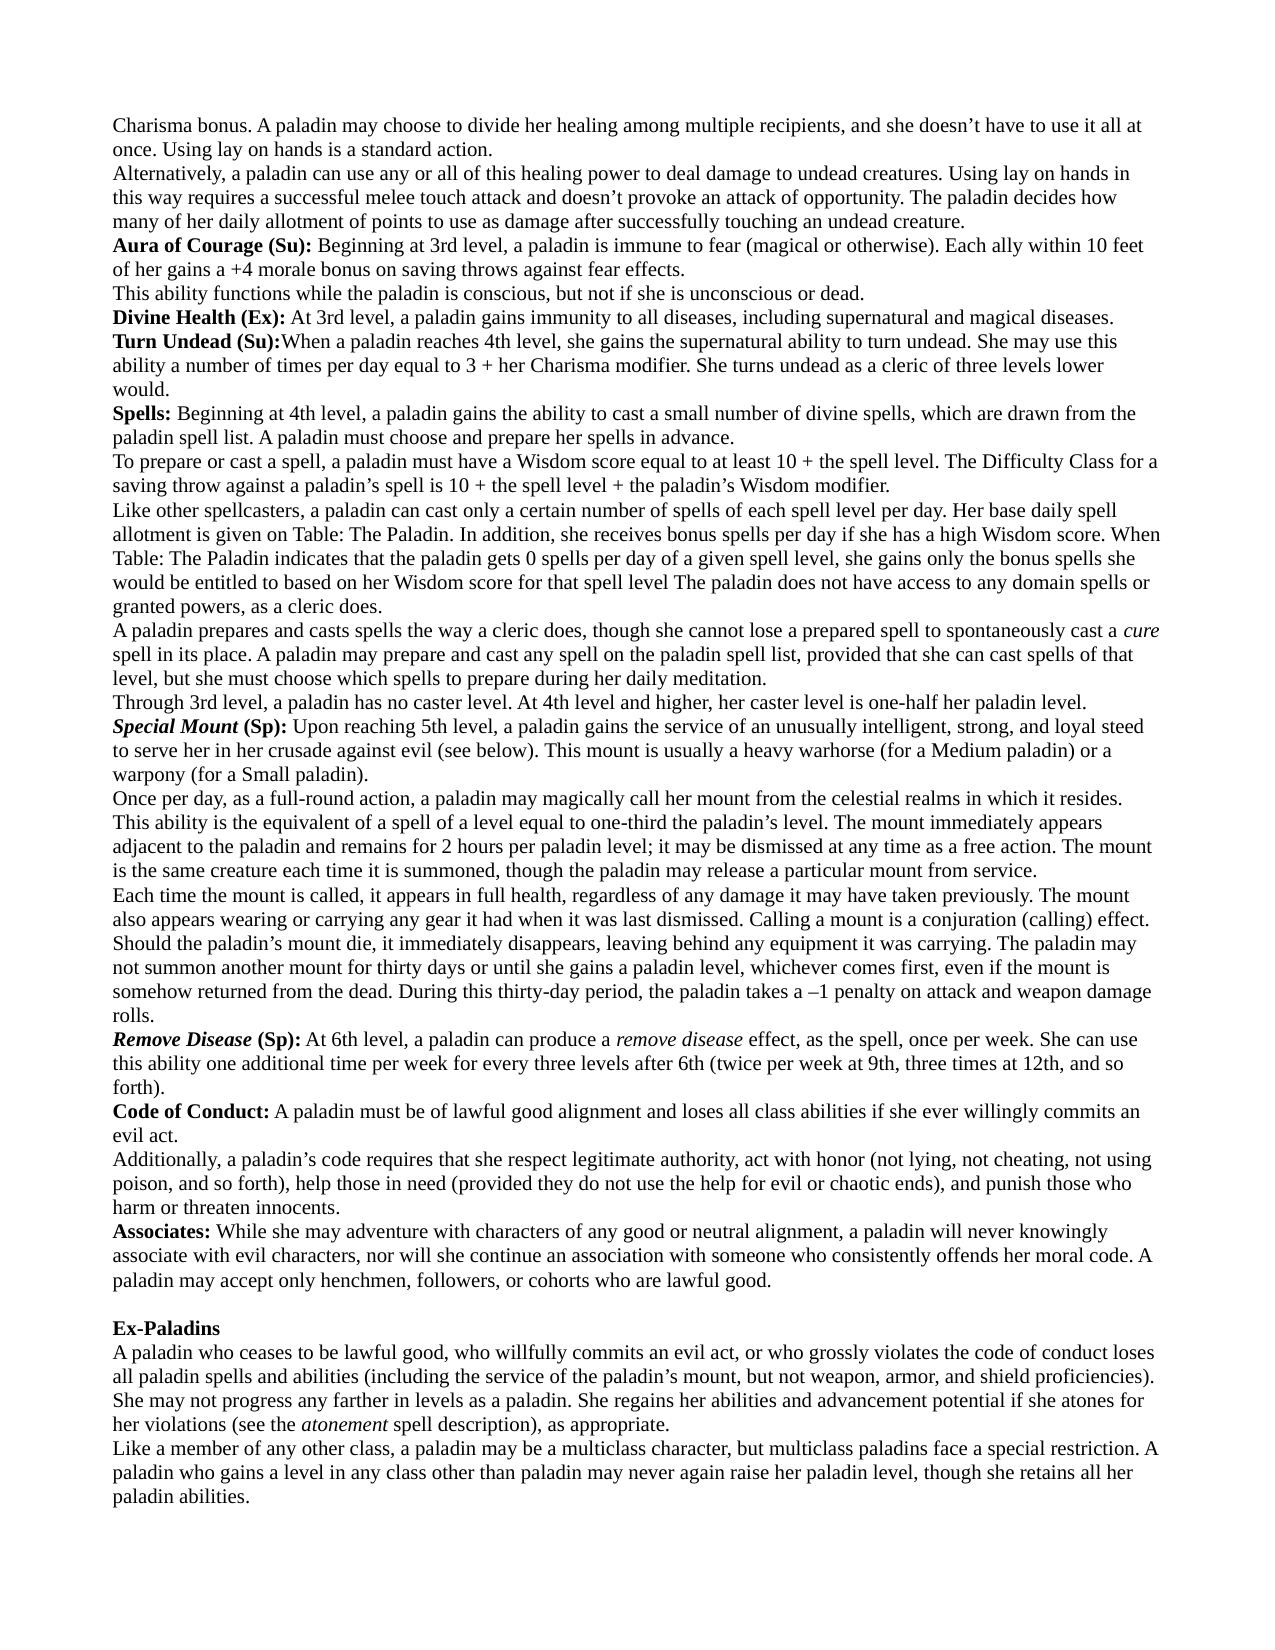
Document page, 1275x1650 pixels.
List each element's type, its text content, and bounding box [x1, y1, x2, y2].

text Additionally, a paladin’s code requires that she respect legitimate authority, act with honor (not lying, not cheating, not using poison, and so forth), help those in need (provided they do not use the help for evil or chaotic ends), and punish those who harm or threaten innocents. [112, 1147, 1162, 1219]
text Alternatively, a paladin can use any or all of this healing power to deal damage to undead creatures. Using lay on hands in this way requires a successful melee touch attack and doesn’t provoke an attack of opportunity. The paladin decides how many of her daily allotment of points to use as damage after successfully touching an undead creature. [112, 161, 1162, 233]
text Remove Disease (Sp): At 6th level, a paladin can produce a remove disease effect, as the spell, once per week. She can use this ability one additional time per week for every three levels after 6th (twice per week at 9th, three times at 12th, and so forth). [112, 1027, 1162, 1099]
text Associates: While she may adventure with characters of any good or neutral alignment, a paladin will never knowingly associate with evil characters, nor will she continue an association with someone who consistently offends her moral code. A paladin may accept only henchmen, followers, or cohorts who are lawful good. [112, 1219, 1162, 1292]
text Charisma bonus. A paladin may choose to divide her healing among multiple recipients, and she doesn’t have to use it all at once. Using lay on hands is a standard action. [112, 112, 1162, 161]
text Each time the mount is called, it appears in full health, regardless of any damage it may have taken previously. The mount also appears wearing or carrying any gear it had when it was last dismissed. Calling a mount is a conjuration (calling) effect. [112, 882, 1162, 931]
text Turn Undead (Su):When a paladin reaches 4th level, she gains the supernatural ability to turn undead. She may use this ability a number of times per day equal to 3 + her Charisma modifier. She turns undead as a cleric of three levels lower would. [112, 329, 1162, 401]
text A paladin prepares and casts spells the way a cleric does, though she cannot lose a prepared spell to spontaneously cast a cure spell in its place. A paladin may prepare and cast any spell on the paladin spell list, provided that she can cast spells of that level, but she must choose which spells to prepare during her daily meditation. [112, 618, 1162, 690]
text Like a member of any other class, a paladin may be a multiclass character, but multiclass paladins face a special restriction. A paladin who gains a level in any class other than paladin may never again raise her paladin level, though she retains all her paladin abilities. [112, 1436, 1162, 1508]
text To prepare or cast a spell, a paladin must have a Wisdom score equal to at least 10 + the spell level. The Difficulty Class for a saving throw against a paladin’s spell is 10 + the spell level + the paladin’s Wisdom modifier. [112, 449, 1162, 497]
text This ability functions while the paladin is conscious, but not if she is unconscious or dead. [112, 281, 1162, 305]
text Spells: Beginning at 4th level, a paladin gains the ability to cast a small number of divine spells, which are drawn from the paladin spell list. A paladin must choose and prepare her spells in advance. [112, 401, 1162, 449]
text Through 3rd level, a paladin has no caster level. At 4th level and higher, her caster level is one-half her paladin level. [112, 690, 1162, 714]
text Aura of Courage (Su): Beginning at 3rd level, a paladin is immune to fear (magical or otherwise). Each ally within 10 feet of her gains a +4 morale bonus on saving throws against fear effects. [112, 233, 1162, 281]
text Code of Conduct: A paladin must be of lawful good alignment and loses all class abilities if she ever willingly commits an evil act. [112, 1099, 1162, 1147]
text Once per day, as a full-round action, a paladin may magically call her mount from the celestial realms in which it resides. This ability is the equivalent of a spell of a level equal to one-third the paladin’s level. The mount immediately appears adjacent to the paladin and remains for 2 hours per paladin level; it may be dismissed at any time as a free action. The mount is the same creature each time it is summoned, though the paladin may release a particular mount from service. [112, 786, 1162, 882]
text Divine Health (Ex): At 3rd level, a paladin gains immunity to all diseases, including supernatural and magical diseases. [112, 305, 1162, 329]
text Like other spellcasters, a paladin can cast only a certain number of spells of each spell level per day. Her base daily spell allotment is given on Table: The Paladin. In addition, she receives bonus spells per day if she has a high Wisdom score. When Table: The Paladin indicates that the paladin gets 0 spells per day of a given spell level, she gains only the bonus spells she would be entitled to based on her Wisdom score for that spell level The paladin does not have access to any domain spells or granted powers, as a cleric does. [112, 497, 1162, 618]
text Special Mount (Sp): Upon reaching 5th level, a paladin gains the service of an unusually intelligent, strong, and loyal steed to serve her in her crusade against evil (see below). This mount is usually a heavy warhorse (for a Medium paladin) or a warpony (for a Small paladin). [112, 714, 1162, 786]
text Should the paladin’s mount die, it immediately disappears, leaving behind any equipment it was carrying. The paladin may not summon another mount for thirty days or until she gains a paladin level, whichever comes first, even if the mount is somehow returned from the dead. During this thirty-day period, the paladin takes a –1 penalty on attack and weapon damage rolls. [112, 931, 1162, 1027]
text A paladin who ceases to be lawful good, who willfully commits an evil act, or who grossly violates the code of conduct loses all paladin spells and abilities (including the service of the paladin’s mount, but not weapon, armor, and shield proficiencies). She may not progress any farther in levels as a paladin. She regains her abilities and advancement potential if she atones for her violations (see the atonement spell description), as appropriate. [112, 1340, 1162, 1436]
subtitle Ex-Paladins [112, 1316, 1162, 1340]
